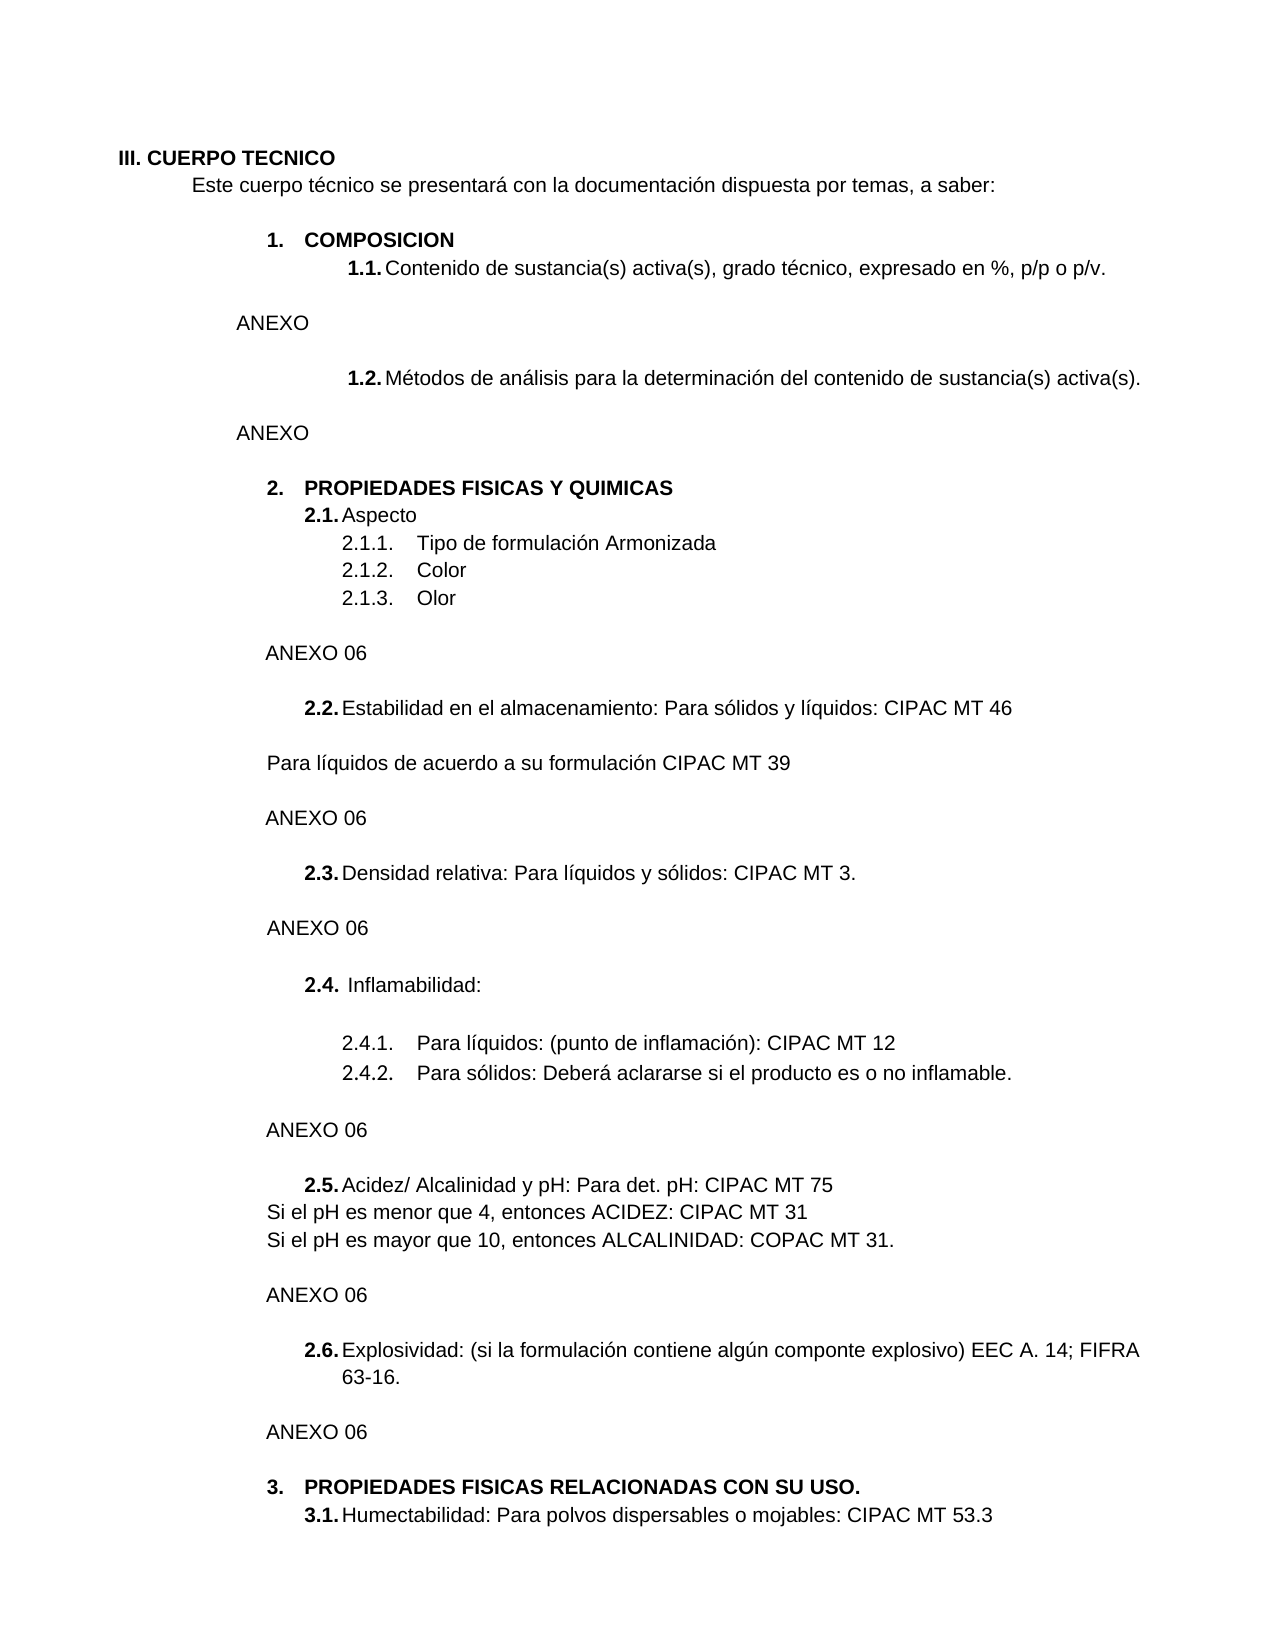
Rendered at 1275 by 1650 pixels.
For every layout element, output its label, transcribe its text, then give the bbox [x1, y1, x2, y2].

list PROPIEDADES FISICAS RELACIONADAS CON SU USO. [267, 1475, 1157, 1499]
text ANEXO 06 [267, 916, 1157, 939]
text Este cuerpo técnico se presentará con la documentación dispuesta por temas, a saber: [192, 173, 1157, 197]
list Explosividad: (si la formulación contiene algún componte explosivo) EEC A. 14; FIFRA 63-16. [304, 1337, 1157, 1389]
list Inflamabilidad: [304, 971, 1157, 999]
list Contenido de sustancia(s) activa(s), grado técnico, expresado en %, p/p o p/v. [347, 256, 1157, 279]
list COMPOSICION [267, 228, 1157, 252]
list Humectabilidad: Para polvos dispersables o mojables: CIPAC MT 53.3 [304, 1502, 1157, 1526]
text ANEXO 06 [118, 641, 1157, 664]
list Métodos de análisis para la determinación del contenido de sustancia(s) activa(s). [347, 366, 1157, 389]
text III. CUERPO TECNICO [118, 146, 1157, 169]
list ANEXO [236, 421, 1157, 444]
list Tipo de formulación Armonizada [342, 531, 1157, 554]
list Si el pH es menor que 4, entonces ACIDEZ: CIPAC MT 31 [267, 1200, 1157, 1224]
list Aspecto [304, 503, 1157, 527]
list Estabilidad en el almacenamiento: Para sólidos y líquidos: CIPAC MT 46 [304, 696, 1157, 719]
list Acidez/ Alcalinidad y pH: Para det. pH: CIPAC MT 75 [304, 1172, 1157, 1196]
list Densidad relativa: Para líquidos y sólidos: CIPAC MT 3. [304, 861, 1157, 884]
list Olor [342, 586, 1157, 609]
list ANEXO [236, 311, 1157, 334]
text ANEXO 06 [118, 1117, 1157, 1141]
list Para sólidos: Deberá aclararse si el producto es o no inflamable. [342, 1058, 1157, 1086]
list Color [342, 558, 1157, 582]
text ANEXO 06 [118, 806, 1157, 829]
text ANEXO 06 [118, 1420, 1157, 1444]
list Para líquidos de acuerdo a su formulación CIPAC MT 39 [267, 751, 1157, 774]
list PROPIEDADES FISICAS Y QUIMICAS [267, 476, 1157, 499]
list Para líquidos: (punto de inflamación): CIPAC MT 12 [342, 1030, 1157, 1054]
list Si el pH es mayor que 10, entonces ALCALINIDAD: COPAC MT 31. [267, 1227, 1157, 1251]
text ANEXO 06 [118, 1282, 1157, 1306]
